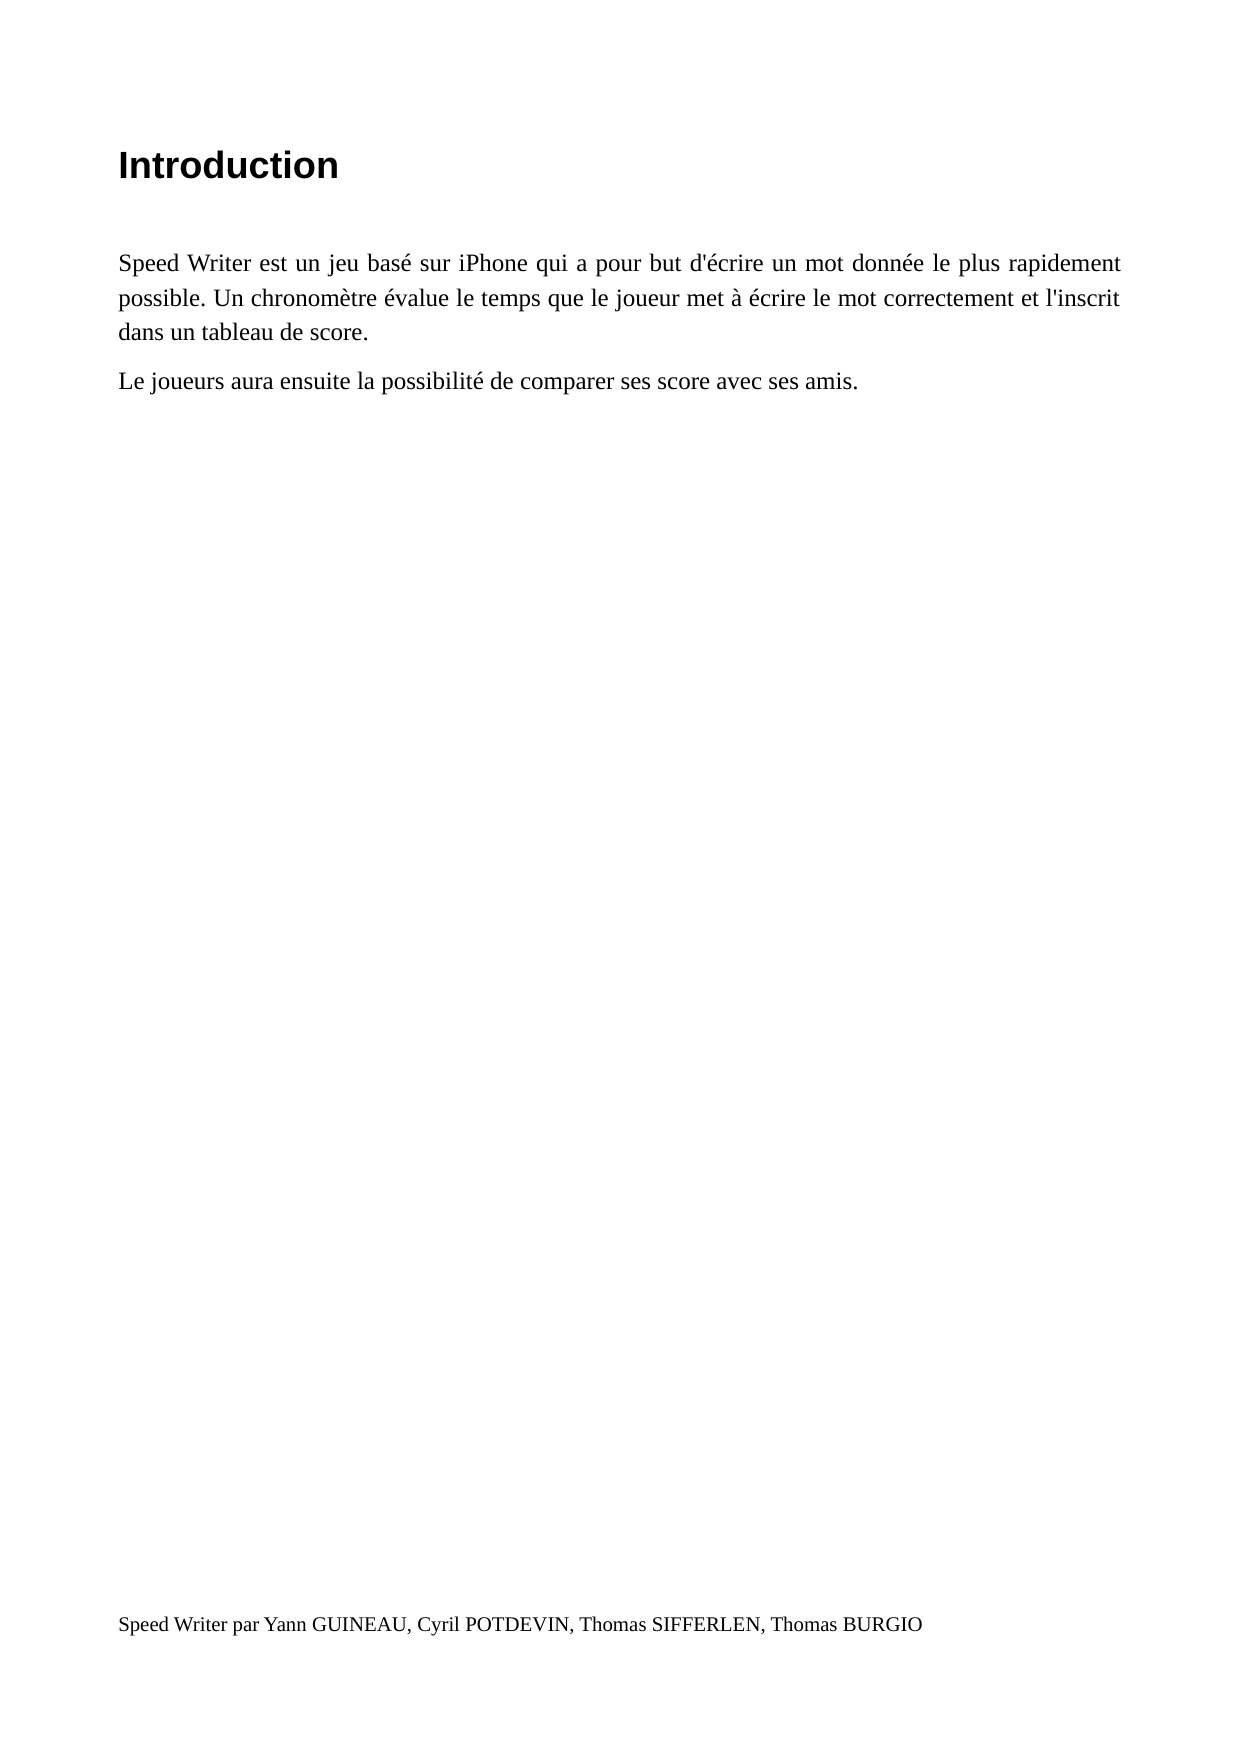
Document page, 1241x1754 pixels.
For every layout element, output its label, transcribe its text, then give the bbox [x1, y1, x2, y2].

text Speed Writer est un jeu basé sur iPhone qui a pour but d'écrire un mot donnée le plus rapidement possible. Un chronomètre évalue le temps que le joueur met à écrire le mot correctement et l'inscrit dans un tableau de score. [118, 248, 1122, 346]
subtitle Introduction [118, 143, 1122, 187]
text Le joueurs aura ensuite la possibilité de comparer ses score avec ses amis. [118, 366, 1122, 395]
